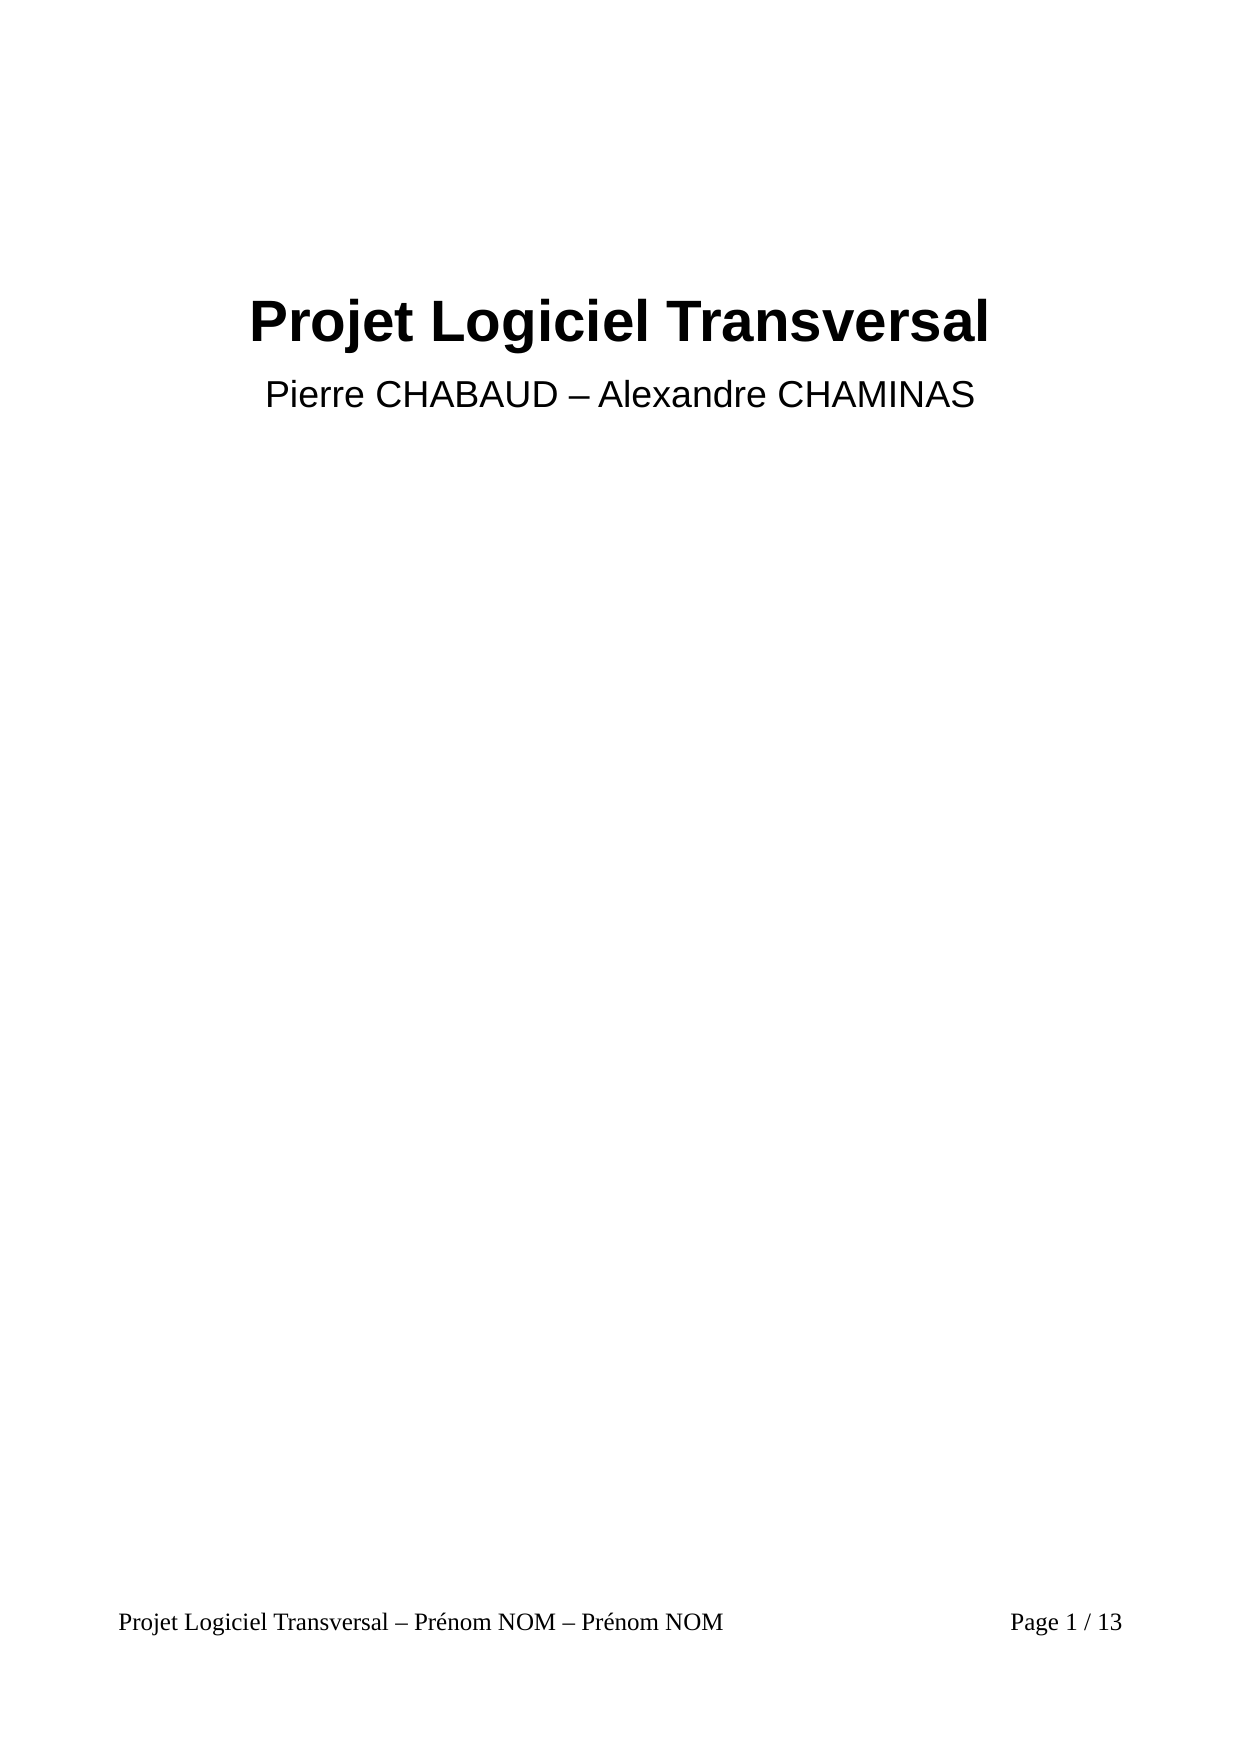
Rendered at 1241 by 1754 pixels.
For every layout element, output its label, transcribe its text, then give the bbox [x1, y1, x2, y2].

subtitle Pierre CHABAUD – Alexandre CHAMINAS [118, 373, 1122, 416]
title Projet Logiciel Transversal [118, 287, 1122, 354]
